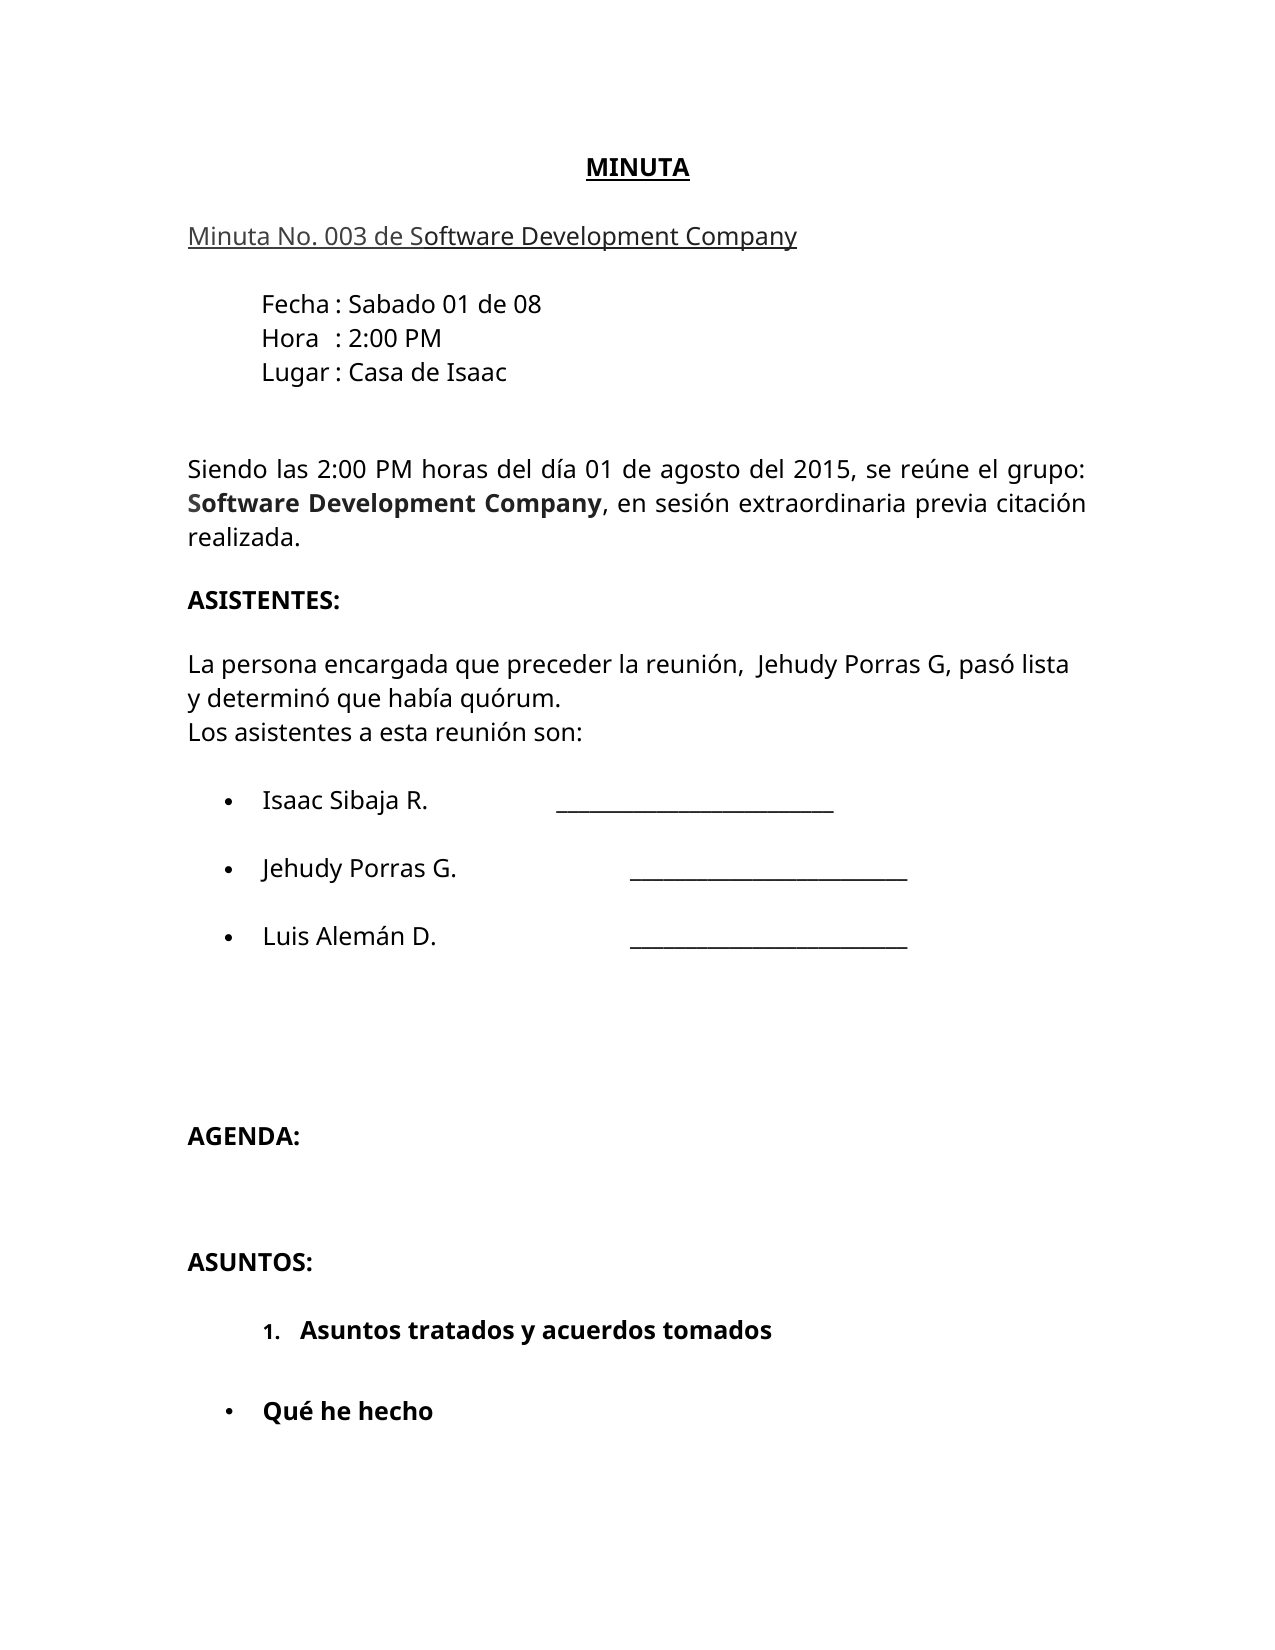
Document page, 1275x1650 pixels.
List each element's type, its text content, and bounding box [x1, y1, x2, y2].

list Asuntos tratados y acuerdos tomados [262, 1313, 1087, 1347]
text Fecha : Sabado 01 de 08 [187, 286, 1087, 320]
list Isaac Sibaja R. _________________________ [225, 782, 1087, 817]
text Lugar : Casa de Isaac [187, 354, 1087, 388]
list Jehudy Porras G. _________________________ [225, 851, 1087, 885]
text La persona encargada que preceder la reunión, Jehudy Porras G, pasó lista y determinó que había quórum. [187, 646, 1087, 714]
text Minuta No. 003 de Software Development Company [187, 218, 1087, 252]
text Hora : 2:00 PM [187, 320, 1087, 354]
list Qué he hecho [225, 1393, 1087, 1427]
text Los asistentes a esta reunión son: [187, 714, 1087, 748]
text MINUTA [187, 150, 1087, 184]
text ASISTENTES: [187, 583, 1087, 617]
text Siendo las 2:00 PM horas del día 01 de agosto del 2015, se reúne el grupo: Software Development Company, en sesión extraordinaria previa citación realizada. [187, 452, 1087, 554]
text ASUNTOS: [187, 1245, 1087, 1279]
text AGENDA: [187, 1118, 1087, 1152]
list Luis Alemán D. _________________________ [225, 919, 1087, 953]
